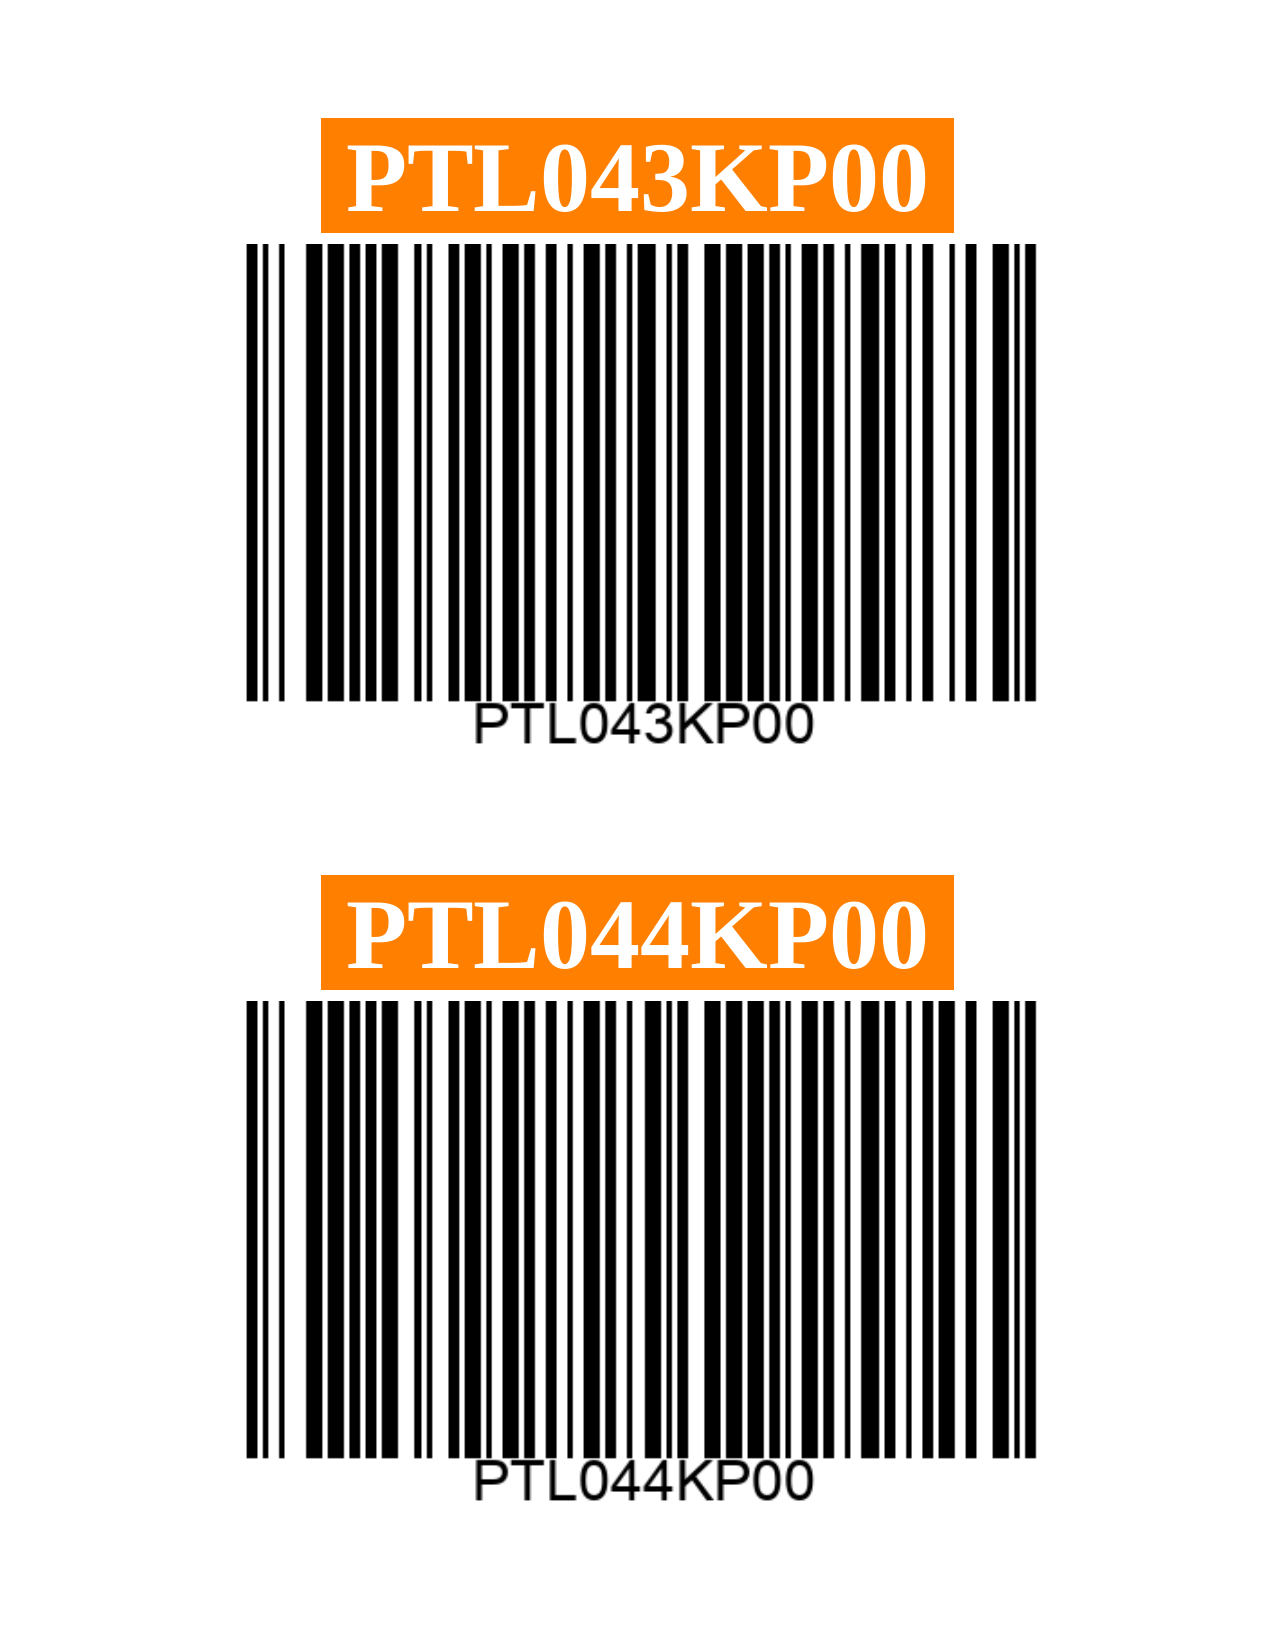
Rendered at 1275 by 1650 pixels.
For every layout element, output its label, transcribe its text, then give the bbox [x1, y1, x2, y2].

picture [193, 244, 1094, 770]
text PTL044KP00 [118, 875, 1157, 990]
picture [193, 1001, 1093, 1527]
text PTL043KP00 [118, 118, 1157, 233]
